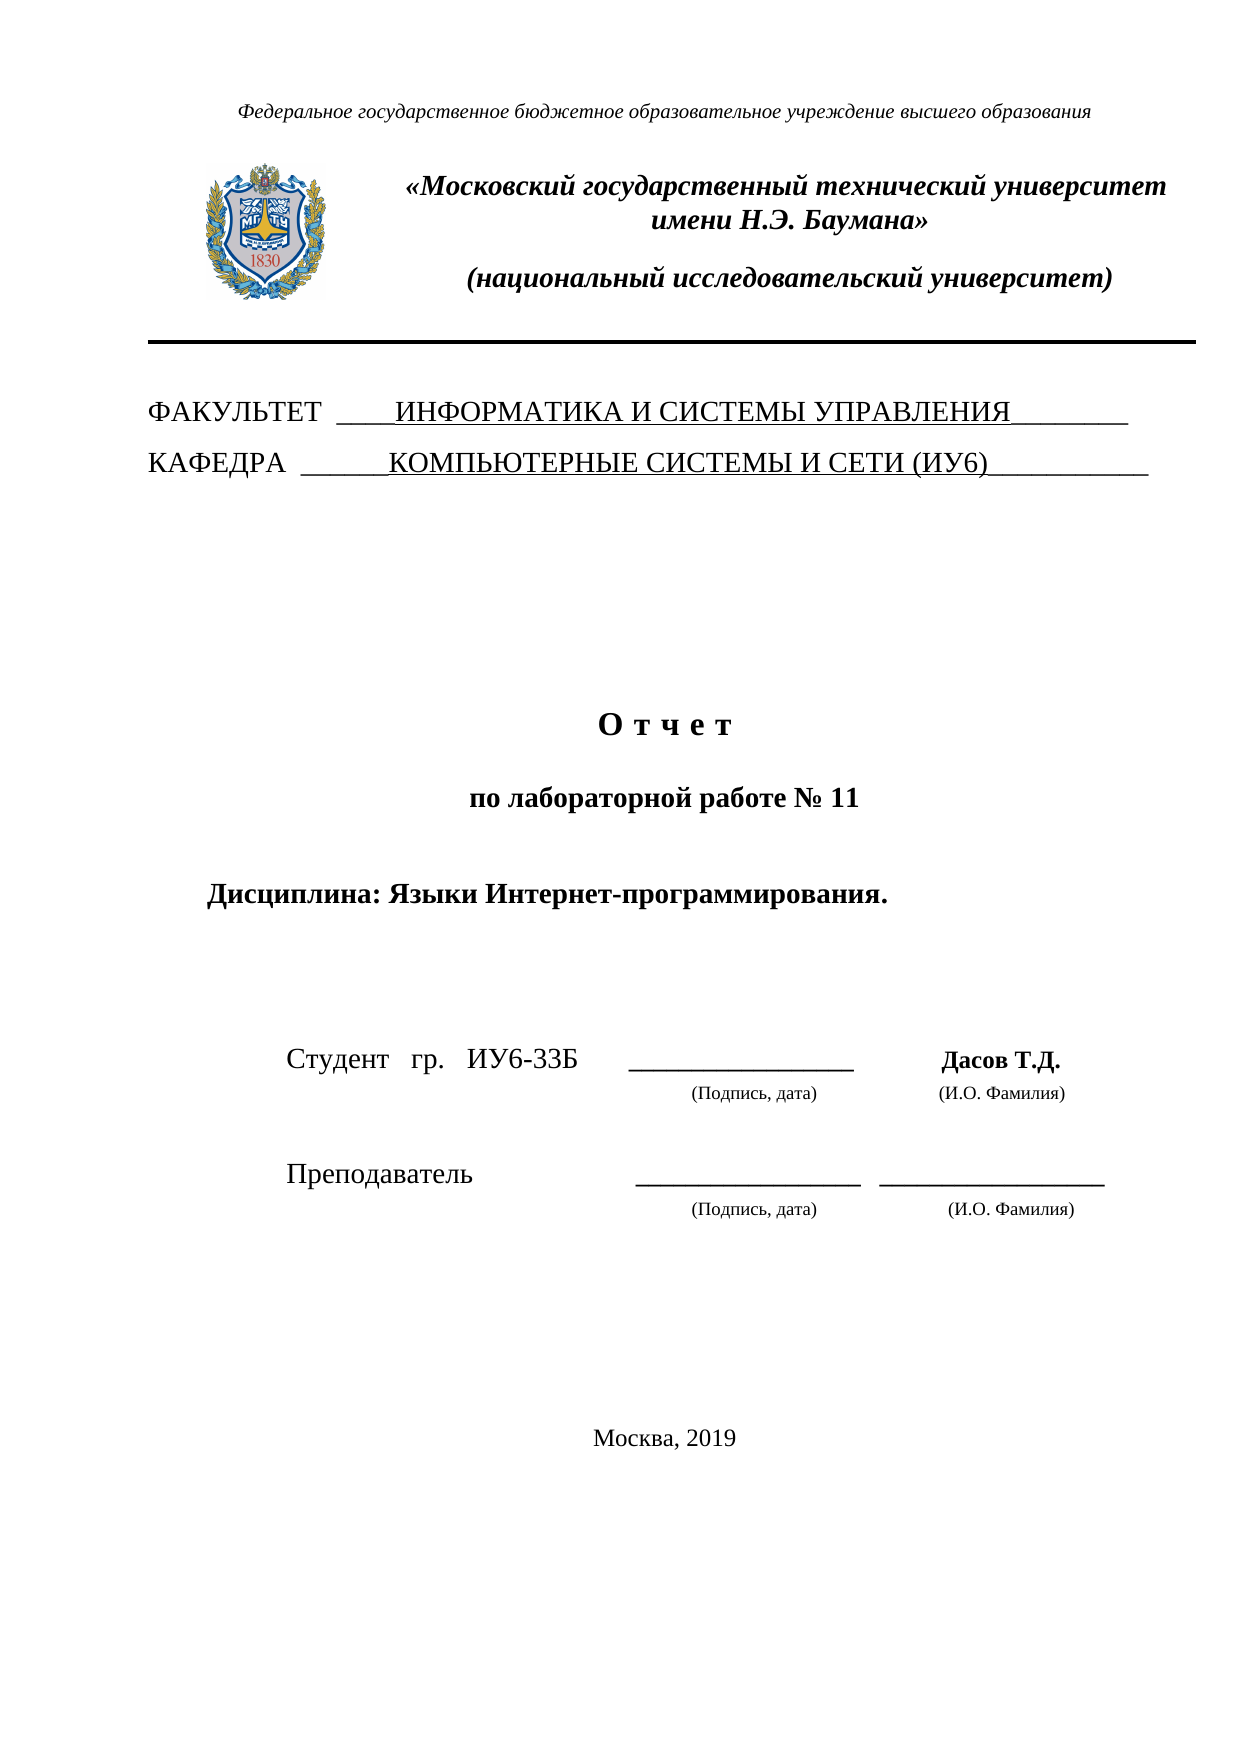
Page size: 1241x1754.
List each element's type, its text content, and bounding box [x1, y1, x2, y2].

picture [206, 163, 326, 300]
text Отчет [148, 704, 1181, 743]
text (Подпись, дата) (И.О. Фамилия) [148, 1190, 1181, 1221]
text Дисциплина: Языки Интернет-программирования. [207, 876, 1181, 910]
text Преподаватель __________________ __________________ [148, 1159, 1181, 1190]
text КАФЕДРА ______Компьютерные Системы и сети (ИУ6)___________ [148, 445, 1181, 478]
table_header [148, 123, 384, 339]
table_header «Московский государственный технический университет имени Н.Э. Баумана» (национальный исследовательский университет) [384, 123, 1196, 339]
text Федеральное государственное бюджетное образовательное учреждение высшего образования [148, 99, 1181, 123]
text Студент гр. ИУ6-33Б __________________ Дасов Т.Д. [148, 1043, 1181, 1075]
text Москва, 2019 [148, 1423, 1181, 1451]
text по лабораторной работе № 11 [148, 780, 1181, 814]
text ФАКУЛЬТЕТ ____ИНФОРМАТИКА И СИСТЕМЫ УПРАВЛЕНИЯ________ [148, 394, 1181, 428]
text (Подпись, дата) (И.О. Фамилия) [148, 1075, 1181, 1106]
